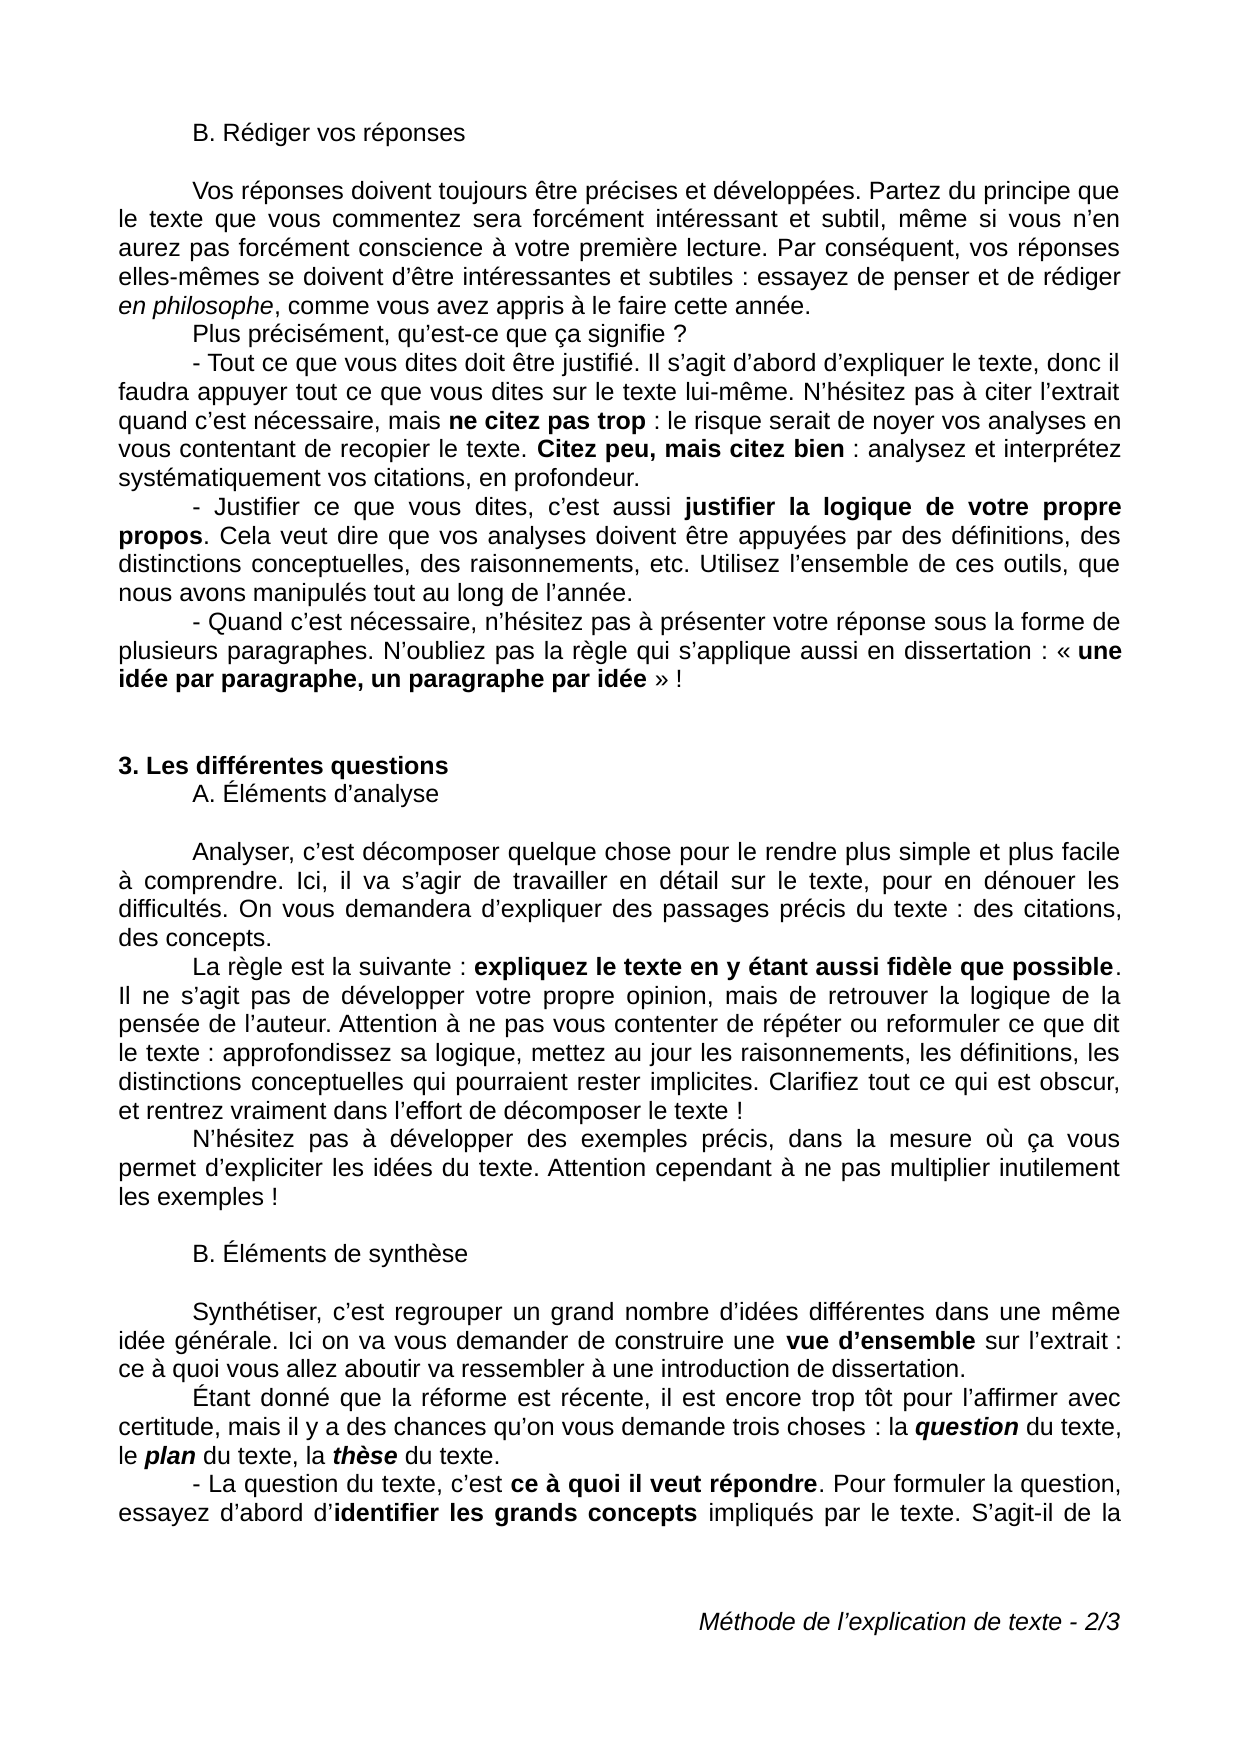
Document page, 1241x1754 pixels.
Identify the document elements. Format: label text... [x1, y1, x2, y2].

text B. Rédiger vos réponses [118, 118, 1122, 147]
text La règle est la suivante : expliquez le texte en y étant aussi fidèle que possible. Il ne s’agit pas de développer votre propre opinion, mais de retrouver la logique de la pensée de l’auteur. Attention à ne pas vous contenter de répéter ou reformuler ce que dit le texte : approfondissez sa logique, mettez au jour les raisonnements, les définitions, les distinctions conceptuelles qui pourraient rester implicites. Clarifiez tout ce qui est obscur, et rentrez vraiment dans l’effort de décomposer le texte ! [118, 952, 1122, 1124]
text - Tout ce que vous dites doit être justifié. Il s’agit d’abord d’expliquer le texte, donc il faudra appuyer tout ce que vous dites sur le texte lui-même. N’hésitez pas à citer l’extrait quand c’est nécessaire, mais ne citez pas trop : le risque serait de noyer vos analyses en vous contentant de recopier le texte. Citez peu, mais citez bien : analysez et interprétez systématiquement vos citations, en profondeur. [118, 348, 1122, 492]
text 3. Les différentes questions [118, 751, 1122, 779]
text Plus précisément, qu’est-ce que ça signifie ? [118, 319, 1122, 348]
text Étant donné que la réforme est récente, il est encore trop tôt pour l’affirmer avec certitude, mais il y a des chances qu’on vous demande trois choses : la question du texte, le plan du texte, la thèse du texte. [118, 1383, 1122, 1469]
text Analyser, c’est décomposer quelque chose pour le rendre plus simple et plus facile à comprendre. Ici, il va s’agir de travailler en détail sur le texte, pour en dénouer les difficultés. On vous demandera d’expliquer des passages précis du texte : des citations, des concepts. [118, 837, 1122, 952]
text - Justifier ce que vous dites, c’est aussi justifier la logique de votre propre propos. Cela veut dire que vos analyses doivent être appuyées par des définitions, des distinctions conceptuelles, des raisonnements, etc. Utilisez l’ensemble de ces outils, que nous avons manipulés tout au long de l’année. [118, 492, 1122, 607]
text Synthétiser, c’est regrouper un grand nombre d’idées différentes dans une même idée générale. Ici on va vous demander de construire une vue d’ensemble sur l’extrait : ce à quoi vous allez aboutir va ressembler à une introduction de dissertation. [118, 1297, 1122, 1383]
text - Quand c’est nécessaire, n’hésitez pas à présenter votre réponse sous la forme de plusieurs paragraphes. N’oubliez pas la règle qui s’applique aussi en dissertation : « une idée par paragraphe, un paragraphe par idée » ! [118, 607, 1122, 693]
text Vos réponses doivent toujours être précises et développées. Partez du principe que le texte que vous commentez sera forcément intéressant et subtil, même si vous n’en aurez pas forcément conscience à votre première lecture. Par conséquent, vos réponses elles-mêmes se doivent d’être intéressantes et subtiles : essayez de penser et de rédiger en philosophe, comme vous avez appris à le faire cette année. [118, 176, 1122, 319]
text B. Éléments de synthèse [118, 1239, 1122, 1268]
text A. Éléments d’analyse [118, 779, 1122, 808]
text - La question du texte, c’est ce à quoi il veut répondre. Pour formuler la question, essayez d’abord d’identifier les grands concepts impliqués par le texte. S’agit-il de la [118, 1469, 1122, 1527]
text N’hésitez pas à développer des exemples précis, dans la mesure où ça vous permet d’expliciter les idées du texte. Attention cependant à ne pas multiplier inutilement les exemples ! [118, 1124, 1122, 1211]
